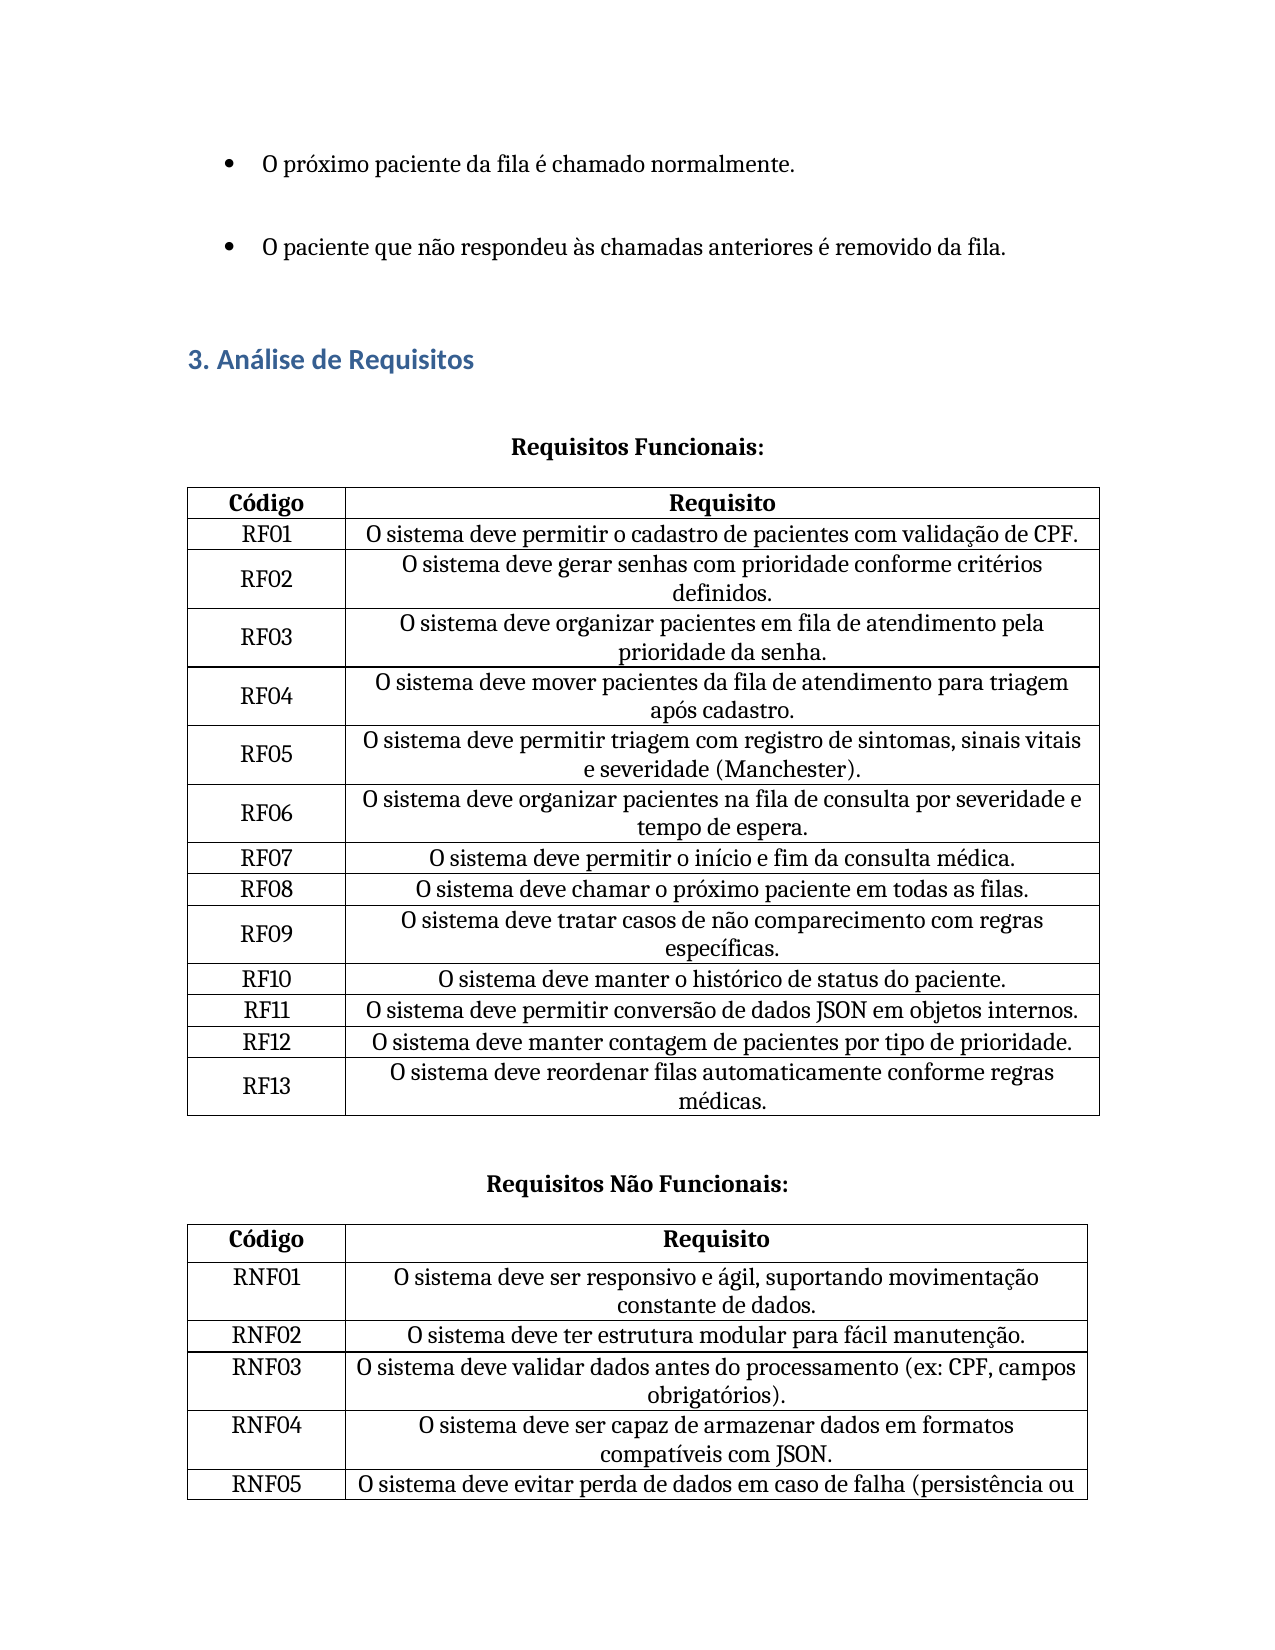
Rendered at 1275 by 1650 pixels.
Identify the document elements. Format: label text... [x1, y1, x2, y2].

table_cell O sistema deve ser capaz de armazenar dados em formatos compatíveis com JSON. [346, 1411, 1087, 1468]
table_cell O sistema deve permitir conversão de dados JSON em objetos internos. [346, 995, 1099, 1026]
table_cell O sistema deve validar dados antes do processamento (ex: CPF, campos obrigatórios). [346, 1353, 1087, 1410]
table_cell RF13 [188, 1058, 345, 1115]
table_header Código [188, 1225, 345, 1262]
table_cell RF06 [188, 785, 345, 842]
table_cell RF01 [188, 519, 345, 549]
table_cell O sistema deve mover pacientes da fila de atendimento para triagem após cadastro. [346, 668, 1099, 725]
table_cell O sistema deve organizar pacientes na fila de consulta por severidade e tempo de espera. [346, 785, 1099, 842]
table_cell RF10 [188, 964, 345, 994]
table_cell RF12 [188, 1027, 345, 1057]
list O paciente que não respondeu às chamadas anteriores é removido da fila. [225, 233, 1087, 262]
table_cell O sistema deve chamar o próximo paciente em todas as filas. [346, 874, 1099, 904]
table_cell O sistema deve gerar senhas com prioridade conforme critérios definidos. [346, 550, 1099, 608]
table_cell RF07 [188, 843, 345, 873]
table_cell RNF02 [188, 1321, 345, 1351]
table_cell RNF05 [188, 1470, 345, 1499]
table_cell O sistema deve permitir o início e fim da consulta médica. [346, 843, 1099, 873]
table_cell O sistema deve manter contagem de pacientes por tipo de prioridade. [346, 1027, 1099, 1057]
table_cell O sistema deve ter estrutura modular para fácil manutenção. [346, 1321, 1087, 1351]
table_cell RF05 [188, 726, 345, 783]
text Requisitos Não Funcionais: [187, 1170, 1087, 1199]
table_cell O sistema deve tratar casos de não comparecimento com regras específicas. [346, 906, 1099, 963]
list O próximo paciente da fila é chamado normalmente. [225, 150, 1087, 179]
subtitle 3. Análise de Requisitos [187, 341, 1087, 377]
table_header Requisito [346, 488, 1099, 518]
table_cell O sistema deve reordenar filas automaticamente conforme regras médicas. [346, 1058, 1099, 1115]
table_header Requisito [346, 1225, 1087, 1262]
table_cell RNF01 [188, 1263, 345, 1320]
table_cell O sistema deve organizar pacientes em fila de atendimento pela prioridade da senha. [346, 609, 1099, 666]
table_cell RF08 [188, 874, 345, 904]
table_cell O sistema deve ser responsivo e ágil, suportando movimentação constante de dados. [346, 1263, 1087, 1320]
table_cell RNF03 [188, 1353, 345, 1410]
table_cell RNF04 [188, 1411, 345, 1468]
table_header Código [188, 488, 345, 518]
table_cell O sistema deve evitar perda de dados em caso de falha (persistência ou [346, 1470, 1087, 1499]
table_cell O sistema deve permitir triagem com registro de sintomas, sinais vitais e severidade (Manchester). [346, 726, 1099, 783]
table_cell O sistema deve permitir o cadastro de pacientes com validação de CPF. [346, 519, 1099, 549]
table_cell RF02 [188, 550, 345, 608]
table_cell RF11 [188, 995, 345, 1026]
table_cell O sistema deve manter o histórico de status do paciente. [346, 964, 1099, 994]
table_cell RF04 [188, 668, 345, 725]
table_cell RF09 [188, 906, 345, 963]
table_cell RF03 [188, 609, 345, 666]
text Requisitos Funcionais: [187, 433, 1087, 462]
